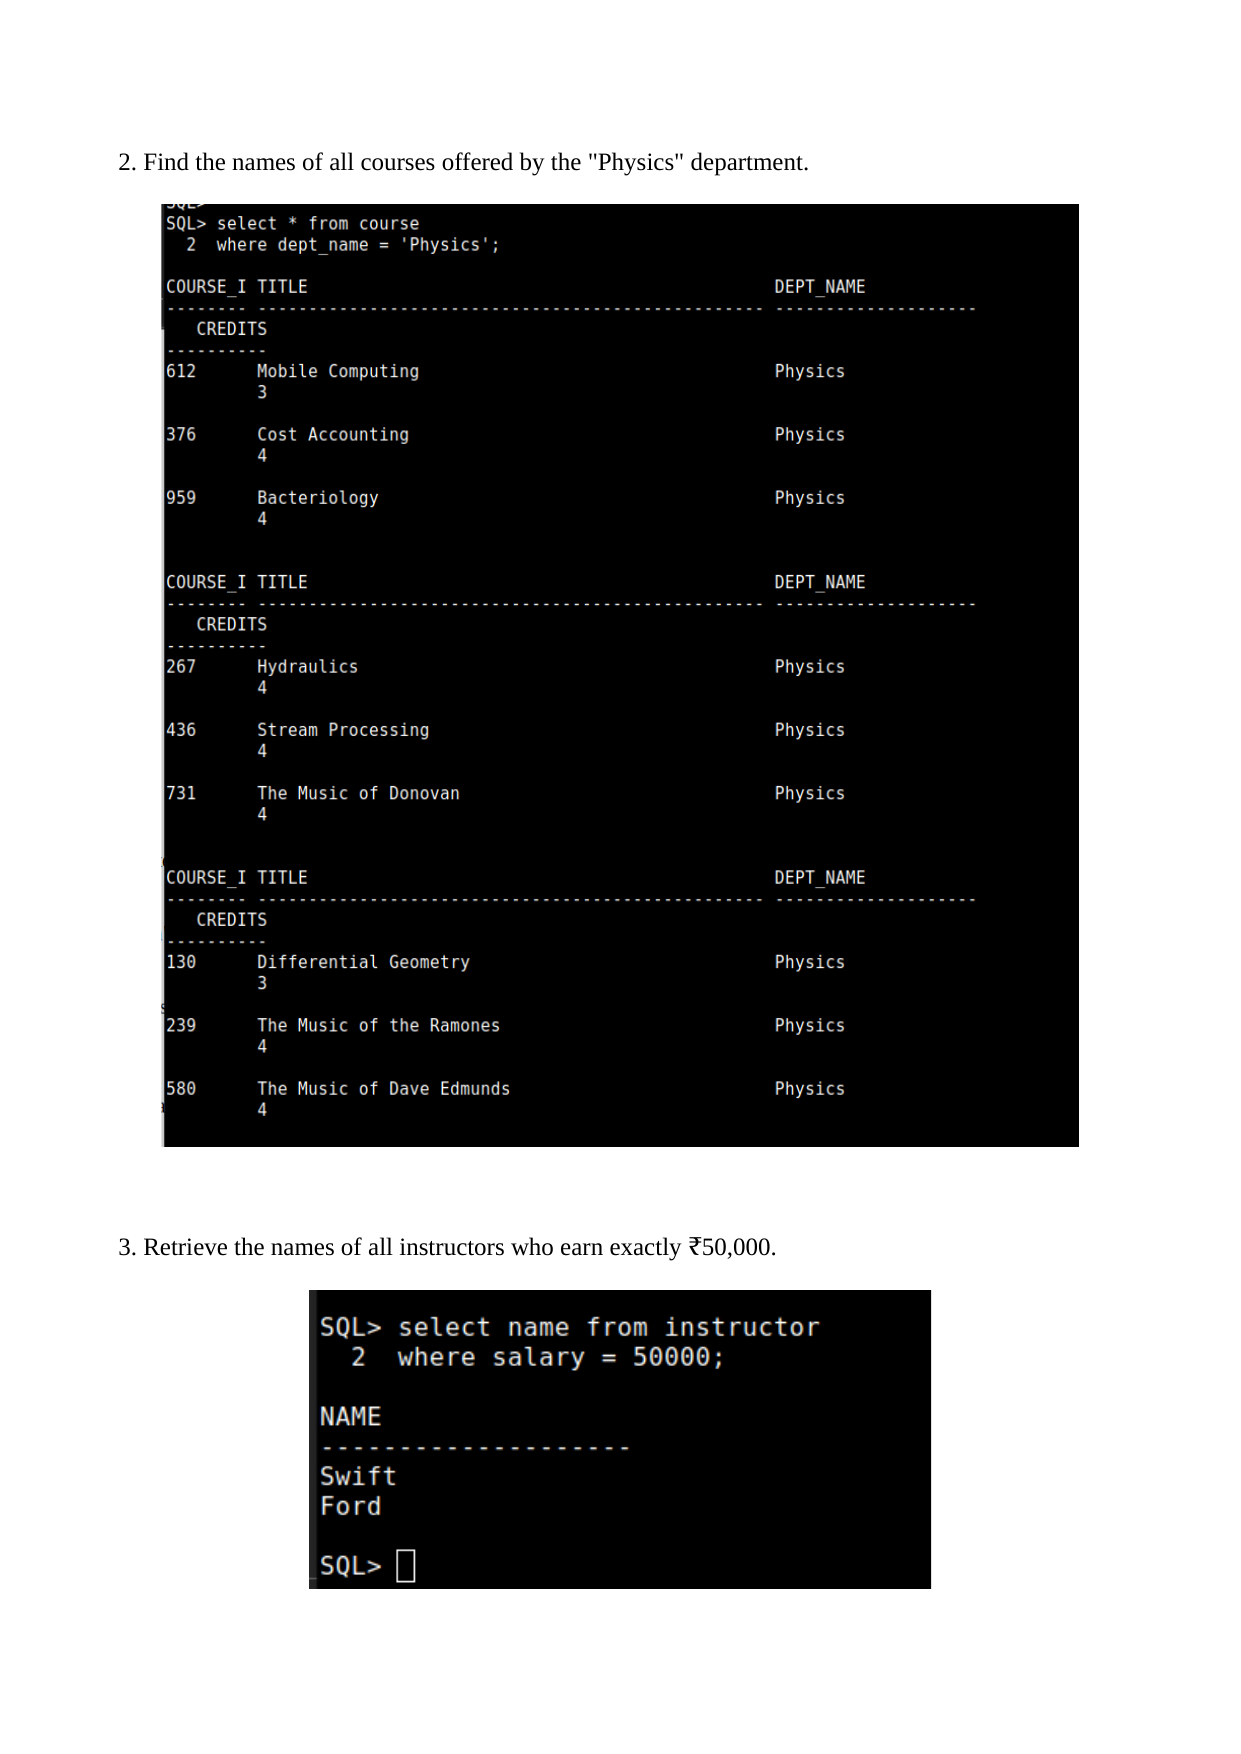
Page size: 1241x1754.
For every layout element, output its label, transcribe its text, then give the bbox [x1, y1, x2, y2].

picture [161, 204, 1079, 1147]
text 3. Retrieve the names of all instructors who earn exactly ₹50,000. [118, 1232, 1122, 1261]
picture [309, 1290, 932, 1589]
text 2. Find the names of all courses offered by the "Physics" department. [118, 147, 1122, 176]
